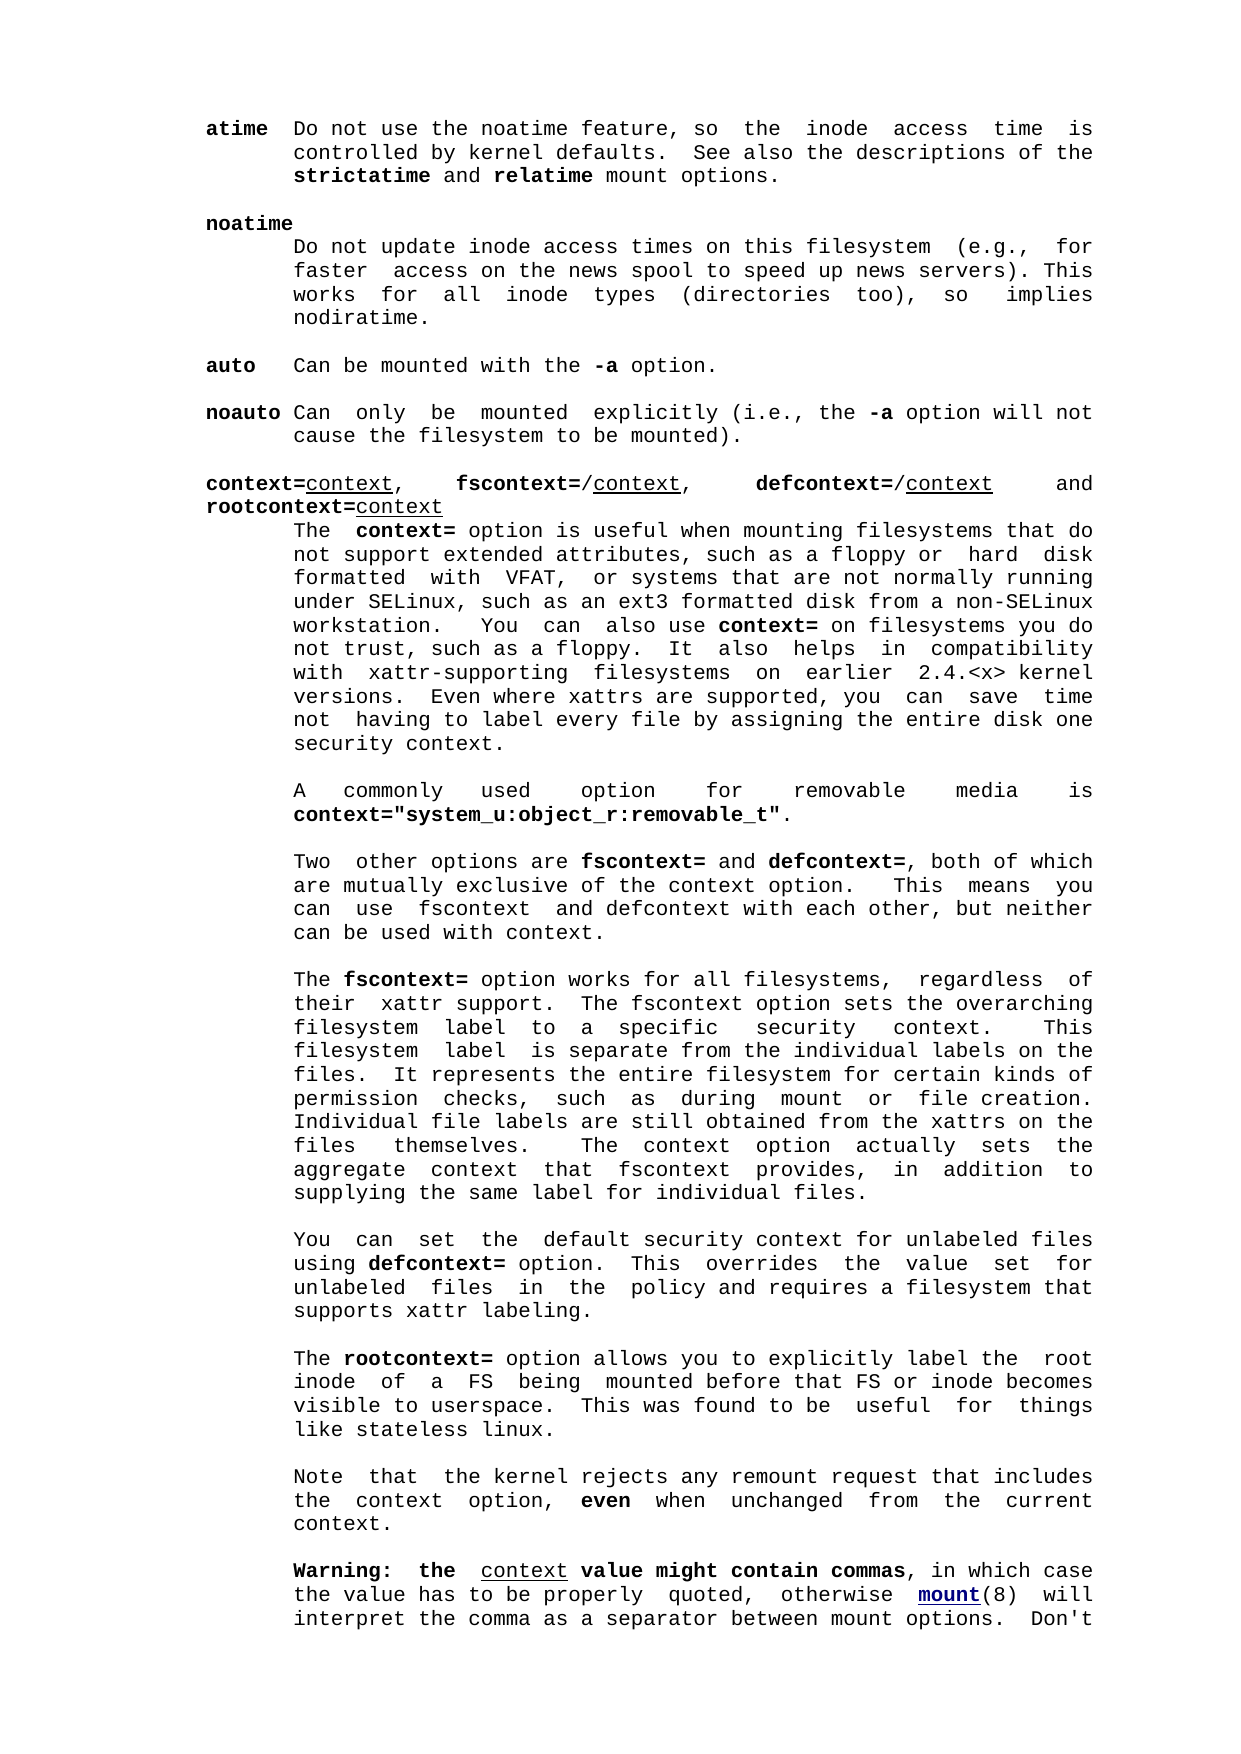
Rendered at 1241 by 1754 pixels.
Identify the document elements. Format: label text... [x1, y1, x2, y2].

text strictatime and relatime mount options. [118, 165, 1122, 189]
text like stateless linux. [118, 1419, 1122, 1442]
text not trust, such as a floppy. It also helps in compatibility [118, 638, 1122, 662]
text permission checks, such as during mount or file creation. [118, 1088, 1122, 1111]
text the context option, even when unchanged from the current [118, 1489, 1122, 1513]
text using defcontext= option. This overrides the value set for [118, 1253, 1122, 1277]
text filesystem label to a specific security context. This [118, 1017, 1122, 1040]
text context="system_u:object_r:removable_t". [118, 804, 1122, 827]
text context=context, fscontext=/context, defcontext=/context and [118, 473, 1122, 496]
text The fscontext= option works for all filesystems, regardless of [118, 969, 1122, 993]
text not having to label every file by assigning the entire disk one [118, 709, 1122, 733]
text auto Can be mounted with the -a option. [118, 354, 1122, 378]
text faster access on the news spool to speed up news servers). This [118, 260, 1122, 284]
text rootcontext=context [118, 496, 1122, 520]
text their xattr support. The fscontext option sets the overarching [118, 993, 1122, 1017]
text interpret the comma as a separator between mount options. Don't [118, 1608, 1122, 1631]
text aggregate context that fscontext provides, in addition to [118, 1158, 1122, 1182]
text security context. [118, 733, 1122, 757]
text can be used with context. [118, 922, 1122, 946]
text nodiratime. [118, 307, 1122, 331]
text workstation. You can also use context= on filesystems you do [118, 615, 1122, 638]
text inode of a FS being mounted before that FS or inode becomes [118, 1371, 1122, 1395]
text context. [118, 1513, 1122, 1537]
text versions. Even where xattrs are supported, you can save time [118, 686, 1122, 709]
text Note that the kernel rejects any remount request that includes [118, 1466, 1122, 1489]
text cause the filesystem to be mounted). [118, 426, 1122, 449]
text supports xattr labeling. [118, 1300, 1122, 1324]
text atime Do not use the noatime feature, so the inode access time is [118, 118, 1122, 142]
text under SELinux, such as an ext3 formatted disk from a non-SELinux [118, 591, 1122, 615]
text The rootcontext= option allows you to explicitly label the root [118, 1348, 1122, 1371]
text Do not update inode access times on this filesystem (e.g., for [118, 236, 1122, 260]
text files themselves. The context option actually sets the [118, 1135, 1122, 1158]
text Individual file labels are still obtained from the xattrs on the [118, 1111, 1122, 1135]
text can use fscontext and defcontext with each other, but neither [118, 898, 1122, 922]
text noatime [118, 213, 1122, 236]
text You can set the default security context for unlabeled files [118, 1229, 1122, 1253]
text works for all inode types (directories too), so implies [118, 284, 1122, 307]
text controlled by kernel defaults. See also the descriptions of the [118, 142, 1122, 165]
text Warning: the context value might contain commas, in which case [118, 1561, 1122, 1584]
text visible to userspace. This was found to be useful for things [118, 1395, 1122, 1419]
text Two other options are fscontext= and defcontext=, both of which [118, 851, 1122, 875]
text The context= option is useful when mounting filesystems that do [118, 520, 1122, 544]
text unlabeled files in the policy and requires a filesystem that [118, 1277, 1122, 1300]
text A commonly used option for removable media is [118, 780, 1122, 804]
text not support extended attributes, such as a floppy or hard disk [118, 544, 1122, 567]
text supplying the same label for individual files. [118, 1182, 1122, 1206]
text files. It represents the entire filesystem for certain kinds of [118, 1064, 1122, 1088]
text formatted with VFAT, or systems that are not normally running [118, 567, 1122, 591]
text the value has to be properly quoted, otherwise mount(8) will [118, 1584, 1122, 1608]
text noauto Can only be mounted explicitly (i.e., the -a option will not [118, 402, 1122, 426]
text are mutually exclusive of the context option. This means you [118, 875, 1122, 898]
text with xattr-supporting filesystems on earlier 2.4.<x> kernel [118, 662, 1122, 686]
text filesystem label is separate from the individual labels on the [118, 1040, 1122, 1064]
